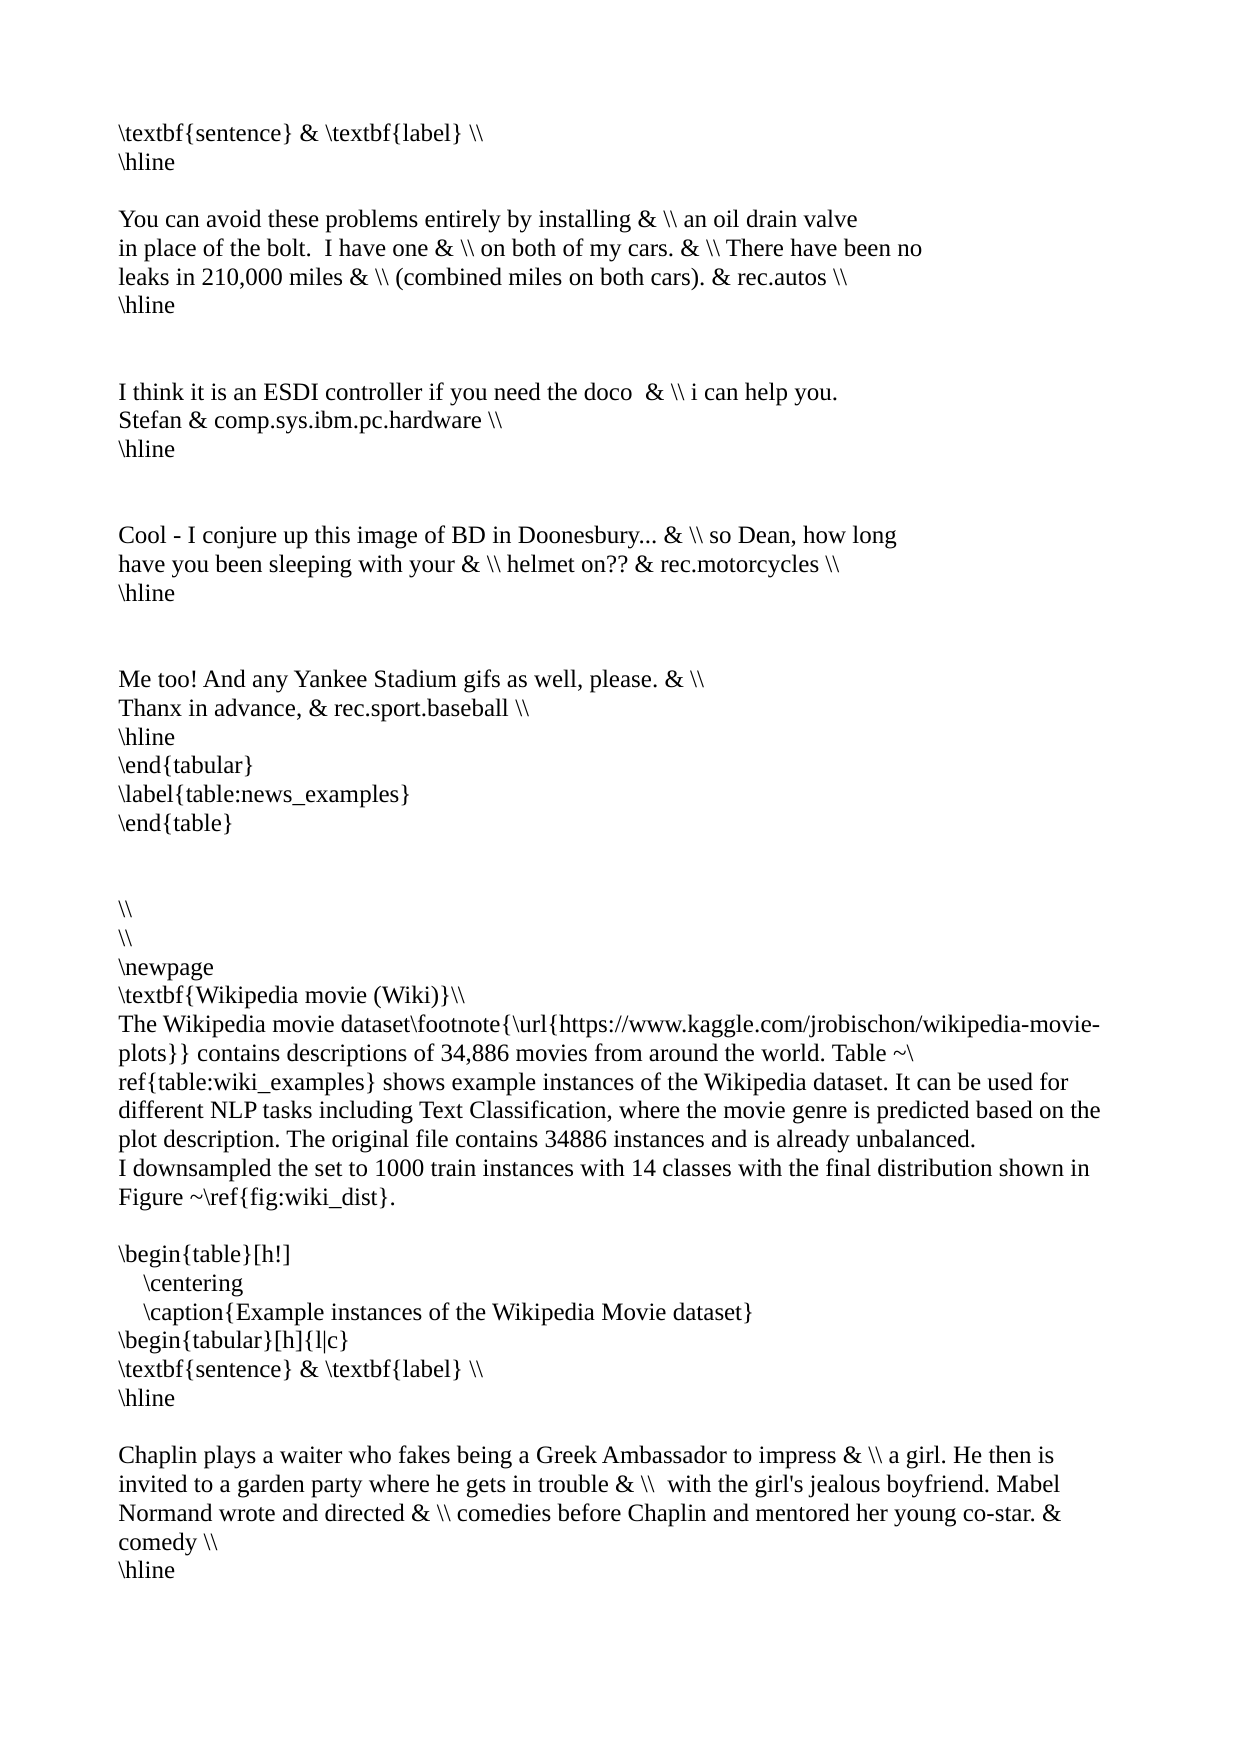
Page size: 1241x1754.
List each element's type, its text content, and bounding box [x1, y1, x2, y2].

text Cool - I conjure up this image of BD in Doonesbury... & \\ so Dean, how long [118, 521, 1122, 549]
text \end{table} [118, 808, 1122, 837]
text \\ [118, 923, 1122, 952]
text Thanx in advance, & rec.sport.baseball \\ [118, 693, 1122, 722]
text I think it is an ESDI controller if you need the doco & \\ i can help you. [118, 377, 1122, 406]
text The Wikipedia movie dataset\footnote{\url{https://www.kaggle.com/jrobischon/wikipedia-movie-plots}} contains descriptions of 34,886 movies from around the world. Table ~\ref{table:wiki_examples} shows example instances of the Wikipedia dataset. It can be used for different NLP tasks including Text Classification, where the movie genre is predicted based on the plot description. The original file contains 34886 instances and is already unbalanced. [118, 1009, 1122, 1153]
text \caption{Example instances of the Wikipedia Movie dataset} [118, 1297, 1122, 1326]
text \hline [118, 1556, 1122, 1584]
text \begin{table}[h!] [118, 1239, 1122, 1268]
text \label{table:news_examples} [118, 779, 1122, 808]
text Stefan & comp.sys.ibm.pc.hardware \\ [118, 406, 1122, 434]
text \textbf{sentence} & \textbf{label} \\ [118, 118, 1122, 147]
text \centering [118, 1268, 1122, 1297]
text in place of the bolt. I have one & \\ on both of my cars. & \\ There have been no [118, 233, 1122, 262]
text \hline [118, 291, 1122, 319]
text \hline [118, 722, 1122, 751]
text I downsampled the set to 1000 train instances with 14 classes with the final distribution shown in Figure ~\ref{fig:wiki_dist}. [118, 1153, 1122, 1211]
text \begin{tabular}[h]{l|c} [118, 1326, 1122, 1354]
text \hline [118, 434, 1122, 463]
text \hline [118, 147, 1122, 176]
text Chaplin plays a waiter who fakes being a Greek Ambassador to impress & \\ a girl. He then is invited to a garden party where he gets in trouble & \\ with the girl's jealous boyfriend. Mabel Normand wrote and directed & \\ comedies before Chaplin and mentored her young co-star. & comedy \\ [118, 1441, 1122, 1556]
text You can avoid these problems entirely by installing & \\ an oil drain valve [118, 204, 1122, 233]
text \textbf{sentence} & \textbf{label} \\ [118, 1354, 1122, 1383]
text \newpage [118, 952, 1122, 981]
text \\ [118, 894, 1122, 923]
text \hline [118, 1383, 1122, 1412]
text \end{tabular} [118, 751, 1122, 779]
text have you been sleeping with your & \\ helmet on?? & rec.motorcycles \\ [118, 549, 1122, 578]
text Me too! And any Yankee Stadium gifs as well, please. & \\ [118, 664, 1122, 693]
text \hline [118, 578, 1122, 607]
text leaks in 210,000 miles & \\ (combined miles on both cars). & rec.autos \\ [118, 262, 1122, 291]
text \textbf{Wikipedia movie (Wiki)}\\ [118, 981, 1122, 1009]
